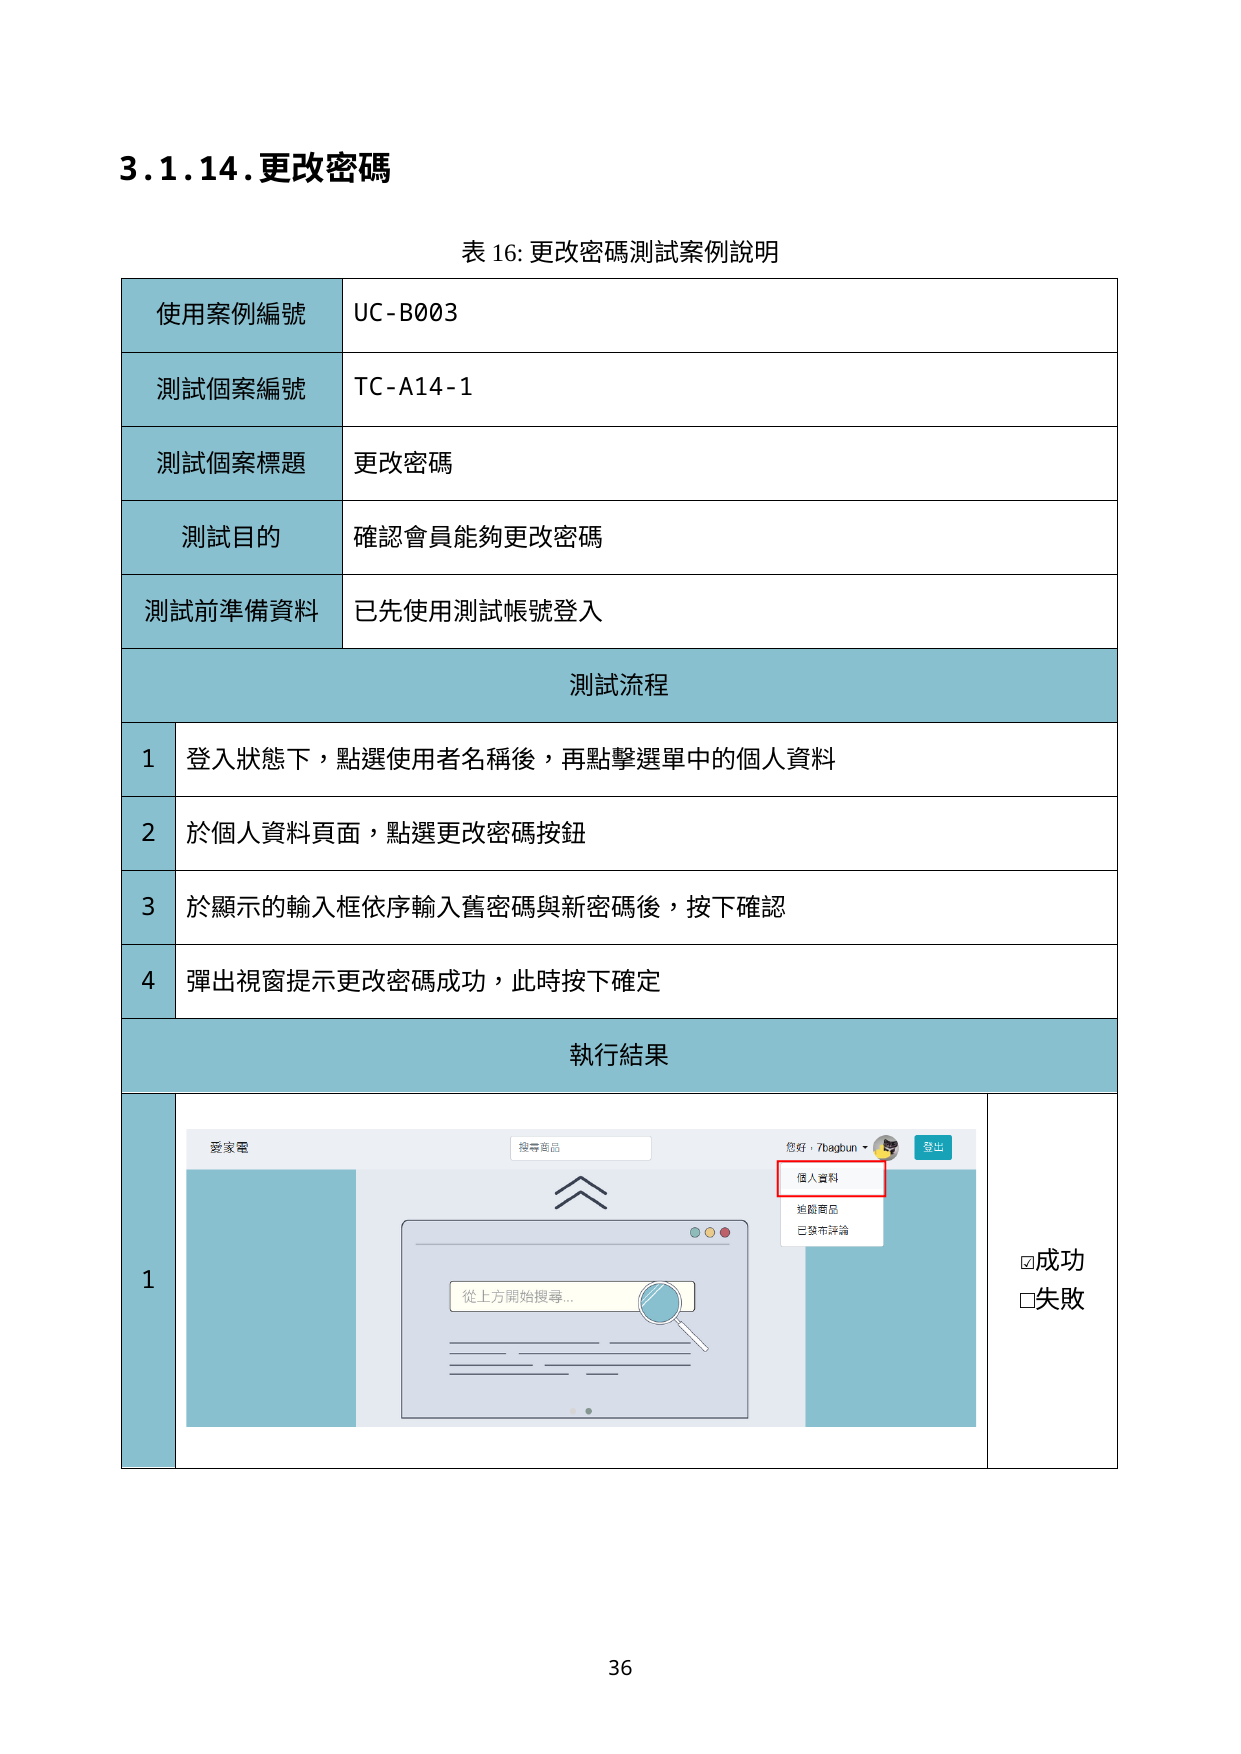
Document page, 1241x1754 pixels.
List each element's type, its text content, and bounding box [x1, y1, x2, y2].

table_cell TC-A14-1 [343, 353, 1117, 426]
table_cell 測試流程 [122, 649, 1117, 722]
table_cell 於個人資料頁面，點選更改密碼按鈕 [176, 797, 1117, 870]
table_cell 登入狀態下，點選使用者名稱後，再點擊選單中的個人資料 [176, 723, 1117, 796]
table_cell 彈出視窗提示更改密碼成功，此時按下確定 [176, 945, 1117, 1018]
table_cell 4 [122, 945, 175, 1018]
table_cell 確認會員能夠更改密碼 [343, 501, 1117, 574]
picture [186, 1129, 977, 1427]
table_header 使用案例編號 [122, 279, 342, 352]
table_cell 執行結果 [122, 1019, 1117, 1092]
table_cell 1 [122, 723, 175, 796]
table_cell 測試個案編號 [122, 353, 342, 426]
text 表 16: 更改密碼測試案例說明 [118, 233, 1122, 269]
table_cell [176, 1094, 987, 1467]
table_cell 2 [122, 797, 175, 870]
table_cell 測試前準備資料 [122, 575, 342, 648]
table_cell 於顯示的輸入框依序輸入舊密碼與新密碼後，按下確認 [176, 871, 1117, 944]
table_cell 1 [122, 1094, 175, 1467]
table_cell 3 [122, 871, 175, 944]
subtitle 3.1.14.更改密碼 [118, 142, 1122, 190]
table_cell 更改密碼 [343, 427, 1117, 500]
table_cell 測試目的 [122, 501, 342, 574]
table_cell 測試個案標題 [122, 427, 342, 500]
table_header UC-B003 [343, 279, 1117, 352]
table_cell ☑成功 □失敗 [988, 1094, 1117, 1467]
table_cell 已先使用測試帳號登入 [343, 575, 1117, 648]
